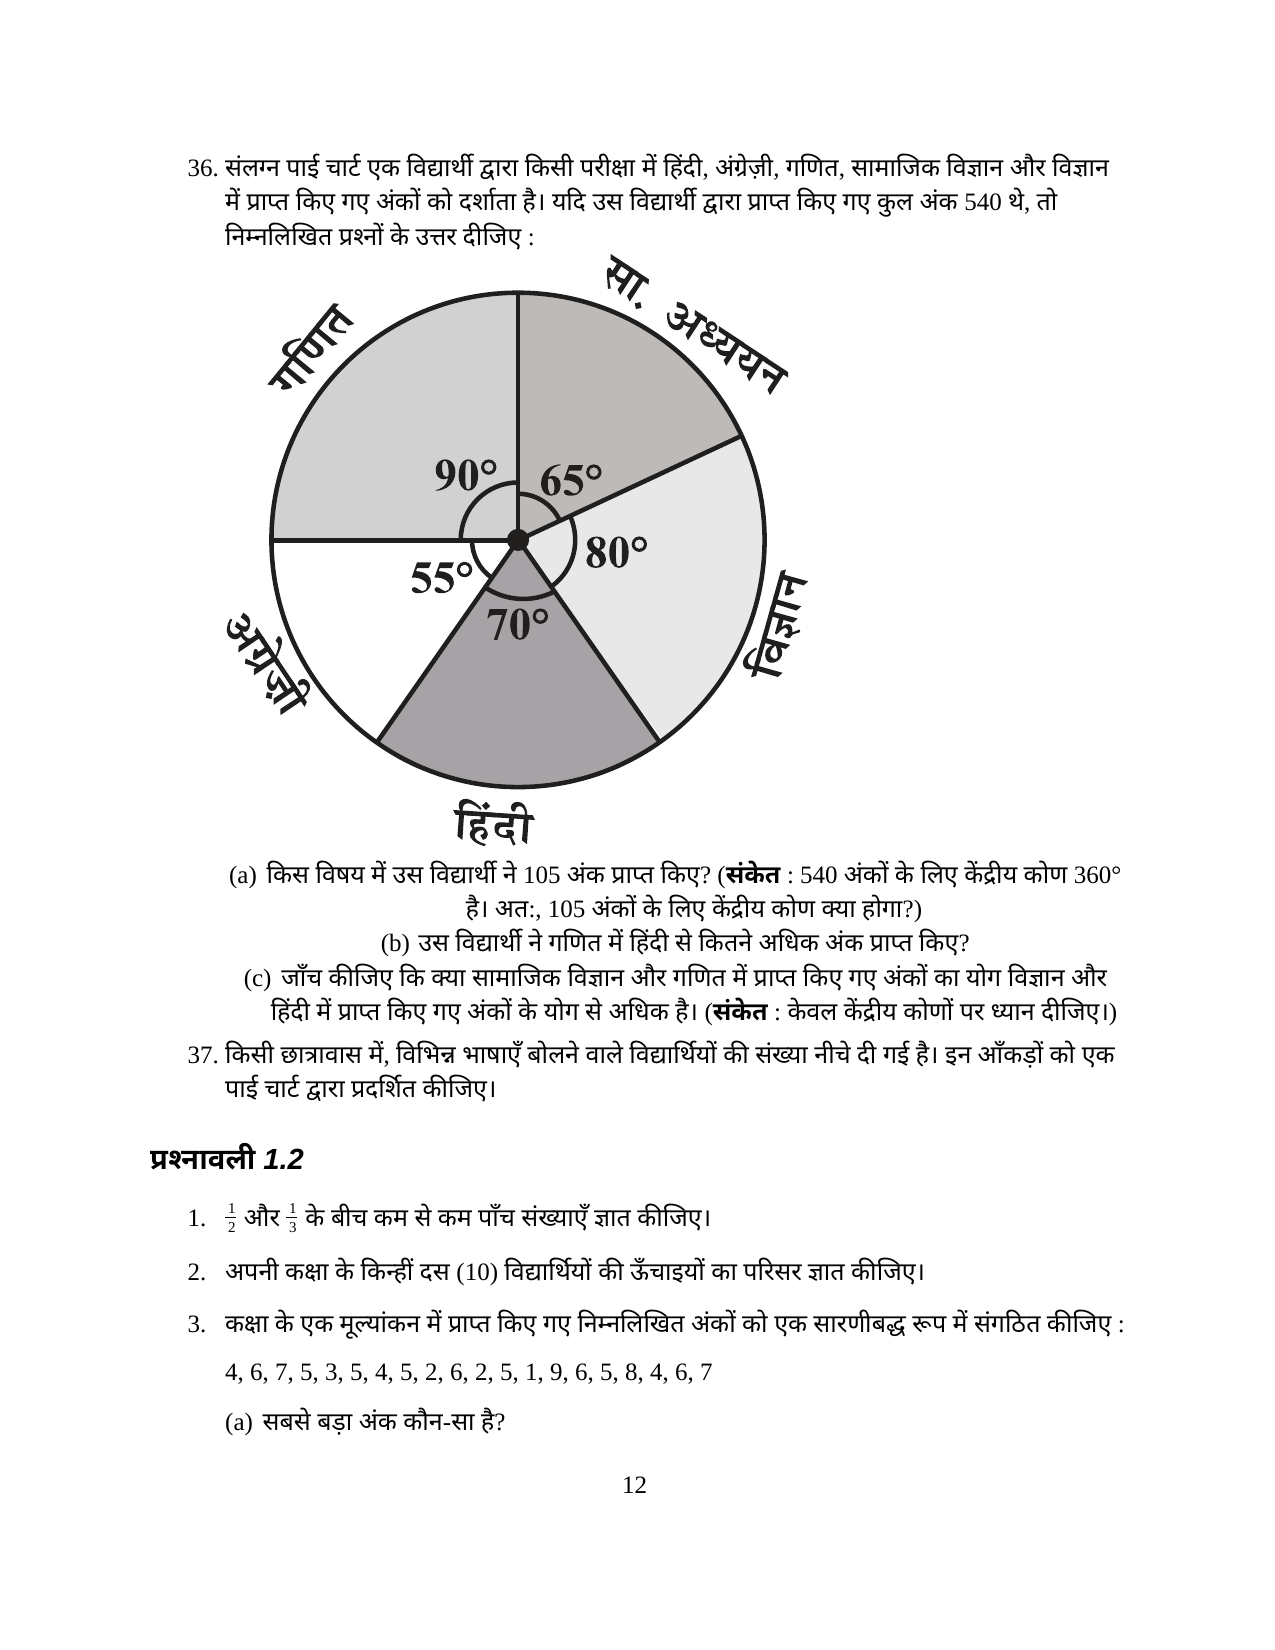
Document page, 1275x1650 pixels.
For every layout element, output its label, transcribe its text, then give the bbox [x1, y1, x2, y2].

list किस विषय में उस विद्यार्थी ने 105 अंक प्राप्त किए? (संकेत : 540 अंकों के लिए केंद्रीय कोण 360° है। अत:, 105 अंकों के लिए केंद्रीय कोण क्या होगा?) [225, 857, 1125, 925]
list सबसे बड़ा अंक कौन-सा है? [225, 1404, 1125, 1438]
list अपनी कक्षा के किन्हीं दस (10) विद्यार्थियों की ऊँचाइयों का परिसर ज्ञात कीजिए। [187, 1253, 1125, 1287]
list 4, 6, 7, 5, 3, 5, 4, 5, 2, 6, 2, 5, 1, 9, 6, 5, 8, 4, 6, 7 [187, 1357, 1125, 1386]
list कक्षा के एक मूल्यांकन में प्राप्त किए गए निम्नलिखित अंकों को एक सारणीबद्ध रूप में संगठित कीजिए : [187, 1305, 1125, 1339]
list उस विद्यार्थी ने गणित में हिंदी से कितने अधिक अंक प्राप्त किए? [225, 925, 1125, 959]
list संलग्न पाई चार्ट एक विद्यार्थी द्वारा किसी परीक्षा में हिंदी, अंग्रेज़ी, गणित, सामाजिक विज्ञान और विज्ञान में प्राप्त किए गए अंकों को दर्शाता है। यदि उस विद्यार्थी द्वारा प्राप्त किए गए कुल अंक 540 थे, तो निम्नलिखित प्रश्‍नों के उत्तर दीजिए : [187, 150, 1125, 848]
subtitle प्रश्‍नावली 1.2 [150, 1138, 1125, 1178]
list और के बीच कम से कम पाँच संख्याएँ ज्ञात कीजिए। [187, 1199, 1125, 1235]
list जाँच कीजिए कि क्या सामाजिक विज्ञान और गणित में प्राप्त किए गए अंकों का योग विज्ञान और हिंदी में प्राप्त किए गए अंकों के योग से अधिक है। (संकेत : केवल केंद्रीय कोणों पर ध्यान दीजिए।) [225, 959, 1125, 1027]
list किसी छात्रावास में, विभिन्न भाषाएँ बोलने वाले विद्यार्थियों की संख्या नीचे दी गई है। इन आँकड़ों को एक पाई चार्ट द्वारा प्रदर्शित कीजिए। [187, 1036, 1125, 1104]
